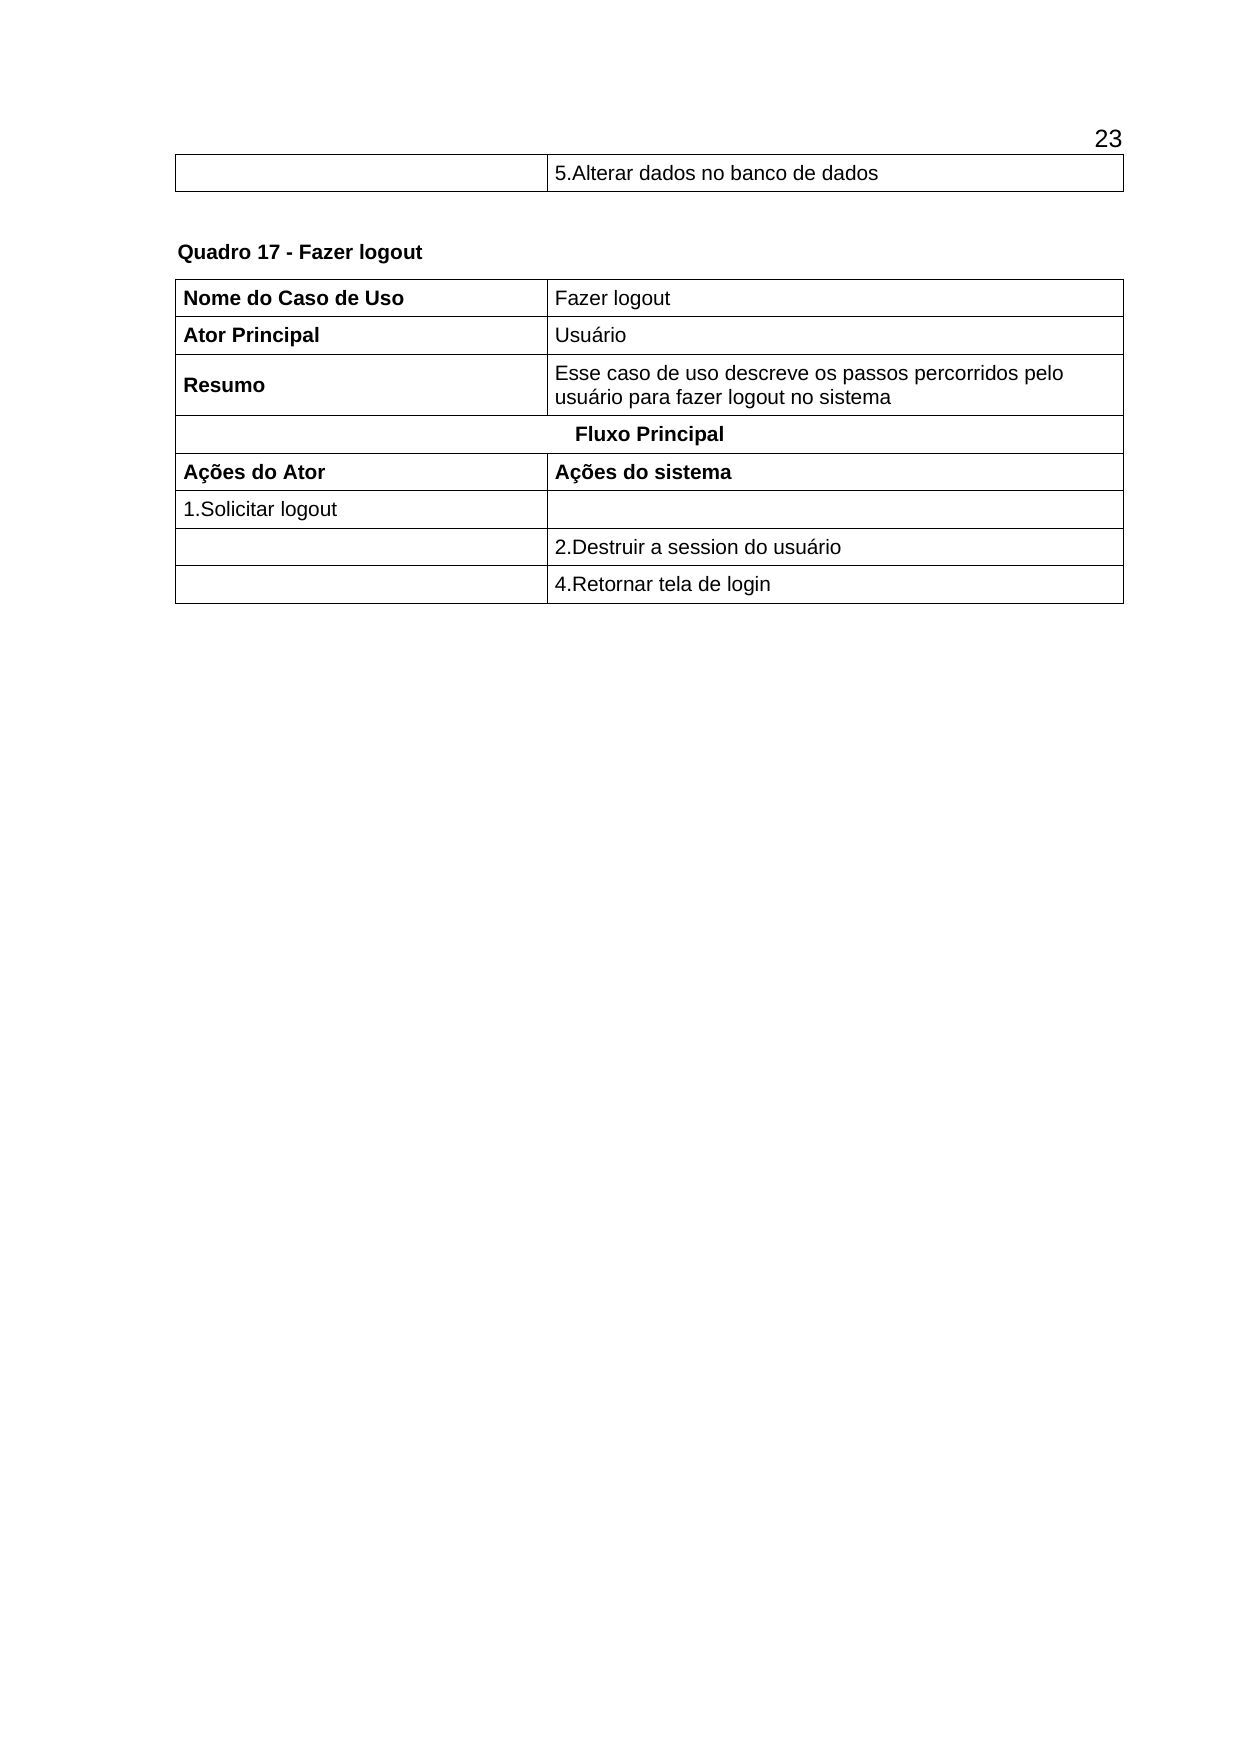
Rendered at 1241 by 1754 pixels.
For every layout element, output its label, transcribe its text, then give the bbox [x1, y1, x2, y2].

table_cell 4.Retornar tela de login [548, 566, 1123, 602]
table_cell [176, 155, 547, 191]
table_cell Fluxo Principal [176, 416, 1123, 452]
table_cell 1.Solicitar logout [176, 491, 547, 527]
table_cell [176, 566, 547, 602]
table_cell Resumo [176, 355, 547, 415]
table_cell Ator Principal [176, 317, 547, 353]
table_cell 2.Destruir a session do usuário [548, 529, 1123, 565]
table_cell [548, 491, 1123, 527]
text Quadro 17 - Fazer logout [177, 240, 1122, 264]
table_cell Ações do sistema [548, 454, 1123, 490]
table_cell Usuário [548, 317, 1123, 353]
table_header Nome do Caso de Uso [176, 280, 547, 316]
table_cell 5.Alterar dados no banco de dados [548, 155, 1123, 191]
table_cell Ações do Ator [176, 454, 547, 490]
table_header Fazer logout [548, 280, 1123, 316]
table_cell [176, 529, 547, 565]
table_cell Esse caso de uso descreve os passos percorridos pelo usuário para fazer logout no sistema [548, 355, 1123, 415]
